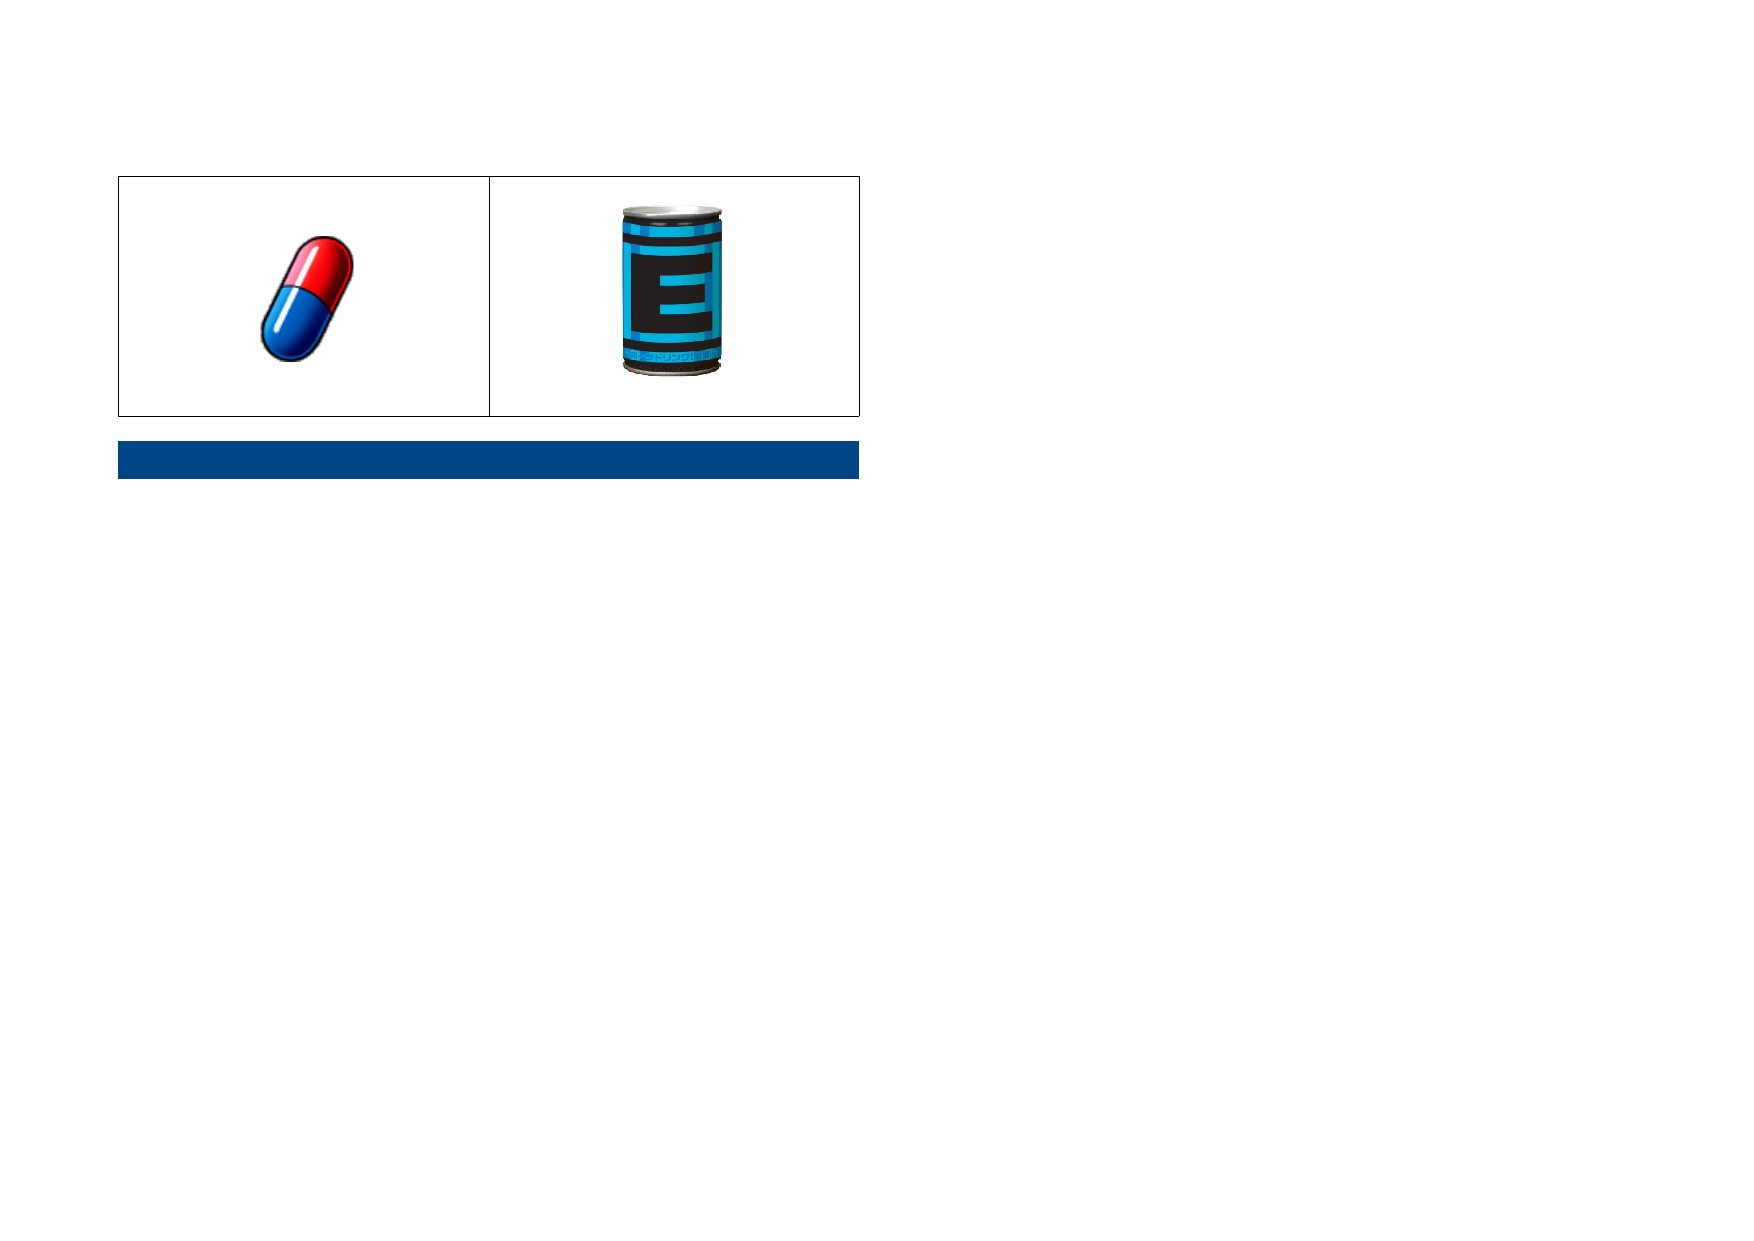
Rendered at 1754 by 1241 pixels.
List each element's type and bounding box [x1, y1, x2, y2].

table_header [119, 177, 489, 416]
picture [621, 203, 726, 377]
picture [245, 236, 371, 362]
table_header [490, 177, 859, 416]
